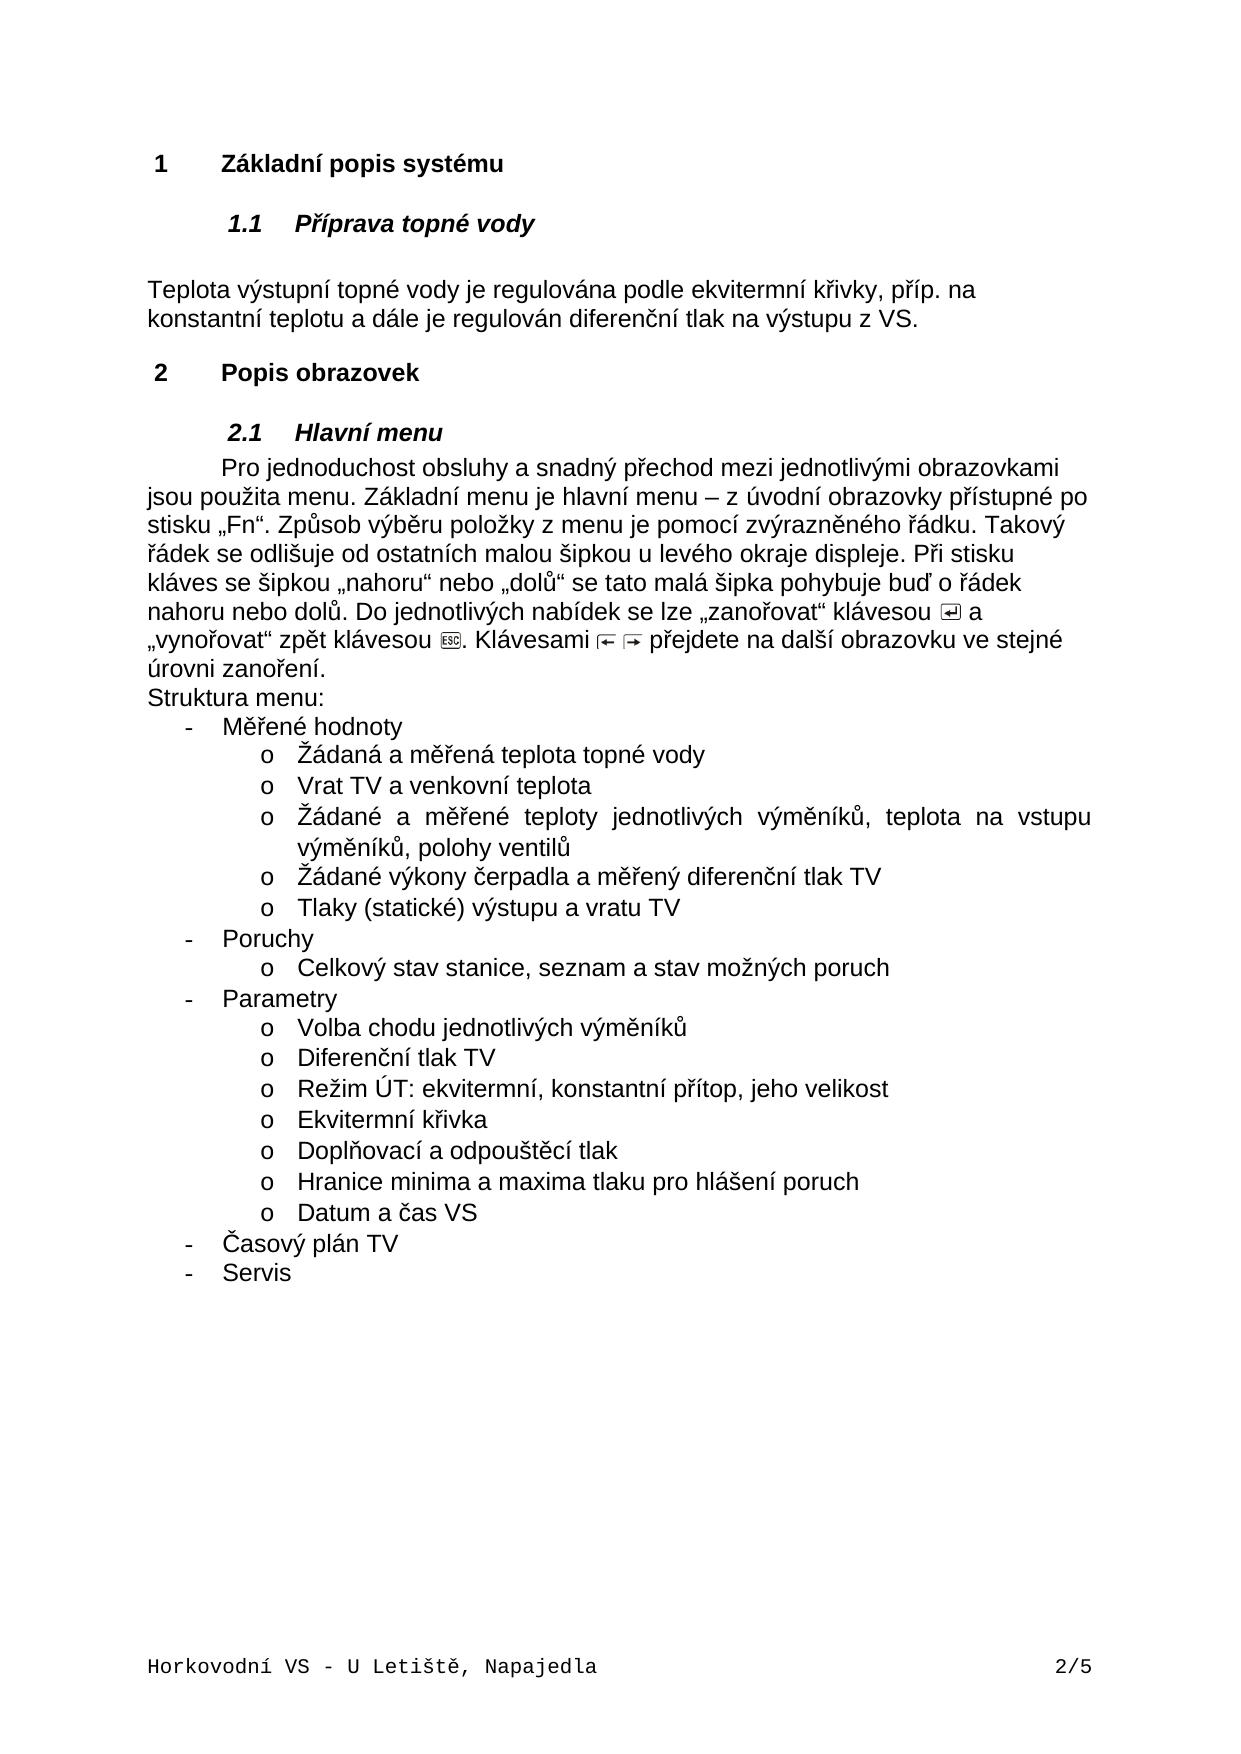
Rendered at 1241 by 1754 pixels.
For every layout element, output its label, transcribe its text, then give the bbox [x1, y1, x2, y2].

text Struktura menu: [147, 683, 1093, 712]
list Servis [184, 1258, 1092, 1287]
text jsou použita menu. Základní menu je hlavní menu – z úvodní obrazovky přístupné po stisku „Fn“. Způsob výběru položky z menu je pomocí zvýrazněného řádku. Takový řádek se odlišuje od ostatních malou šipkou u levého okraje displeje. Při stisku kláves se šipkou „nahoru“ nebo „dolů“ se tato malá šipka pohybuje buď o řádek nahoru nebo dolů. Do jednotlivých nabídek se lze „zanořovat“ klávesou a „vynořovat“ zpět klávesou . Klávesami přejdete na další obrazovku ve stejné úrovni zanoření. [147, 482, 1093, 683]
list Volba chodu jednotlivých výměníků [259, 1012, 1092, 1043]
list Měřené hodnoty [184, 712, 1092, 740]
list Žádané a měřené teploty jednotlivých výměníků, teplota na vstupu výměníků, polohy ventilů [259, 802, 1093, 862]
text Pro jednoduchost obsluhy a snadný přechod mezi jednotlivými obrazovkami [147, 453, 1093, 482]
list Poruchy [184, 924, 1092, 953]
text Teplota výstupní topné vody je regulována podle ekvitermní křivky, příp. na konstantní teplotu a dále je regulován diferenční tlak na výstupu z VS. [147, 275, 1093, 333]
list Tlaky (statické) výstupu a vratu TV [259, 893, 1092, 924]
list Parametry [184, 984, 1092, 1012]
list Diferenční tlak TV [259, 1043, 1092, 1074]
subtitle Popis obrazovek [147, 358, 1093, 387]
subtitle Hlavní menu [221, 418, 1093, 447]
list Celkový stav stanice, seznam a stav možných poruch [259, 953, 1092, 984]
list Doplňovací a odpouštěcí tlak [259, 1136, 1092, 1167]
list Datum a čas VS [259, 1198, 1092, 1229]
subtitle Základní popis systému [147, 149, 1093, 178]
list Ekvitermní křivka [259, 1105, 1092, 1136]
list Časový plán TV [184, 1229, 1093, 1258]
list Režim ÚT: ekvitermní, konstantní přítop, jeho velikost [259, 1074, 1092, 1105]
subtitle Příprava topné vody [221, 209, 1093, 238]
list Hranice minima a maxima tlaku pro hlášení poruch [259, 1167, 1092, 1198]
list Vrat TV a venkovní teplota [259, 771, 1093, 802]
list Žádané výkony čerpadla a měřený diferenční tlak TV [259, 862, 1093, 893]
list Žádaná a měřená teplota topné vody [259, 740, 1093, 771]
